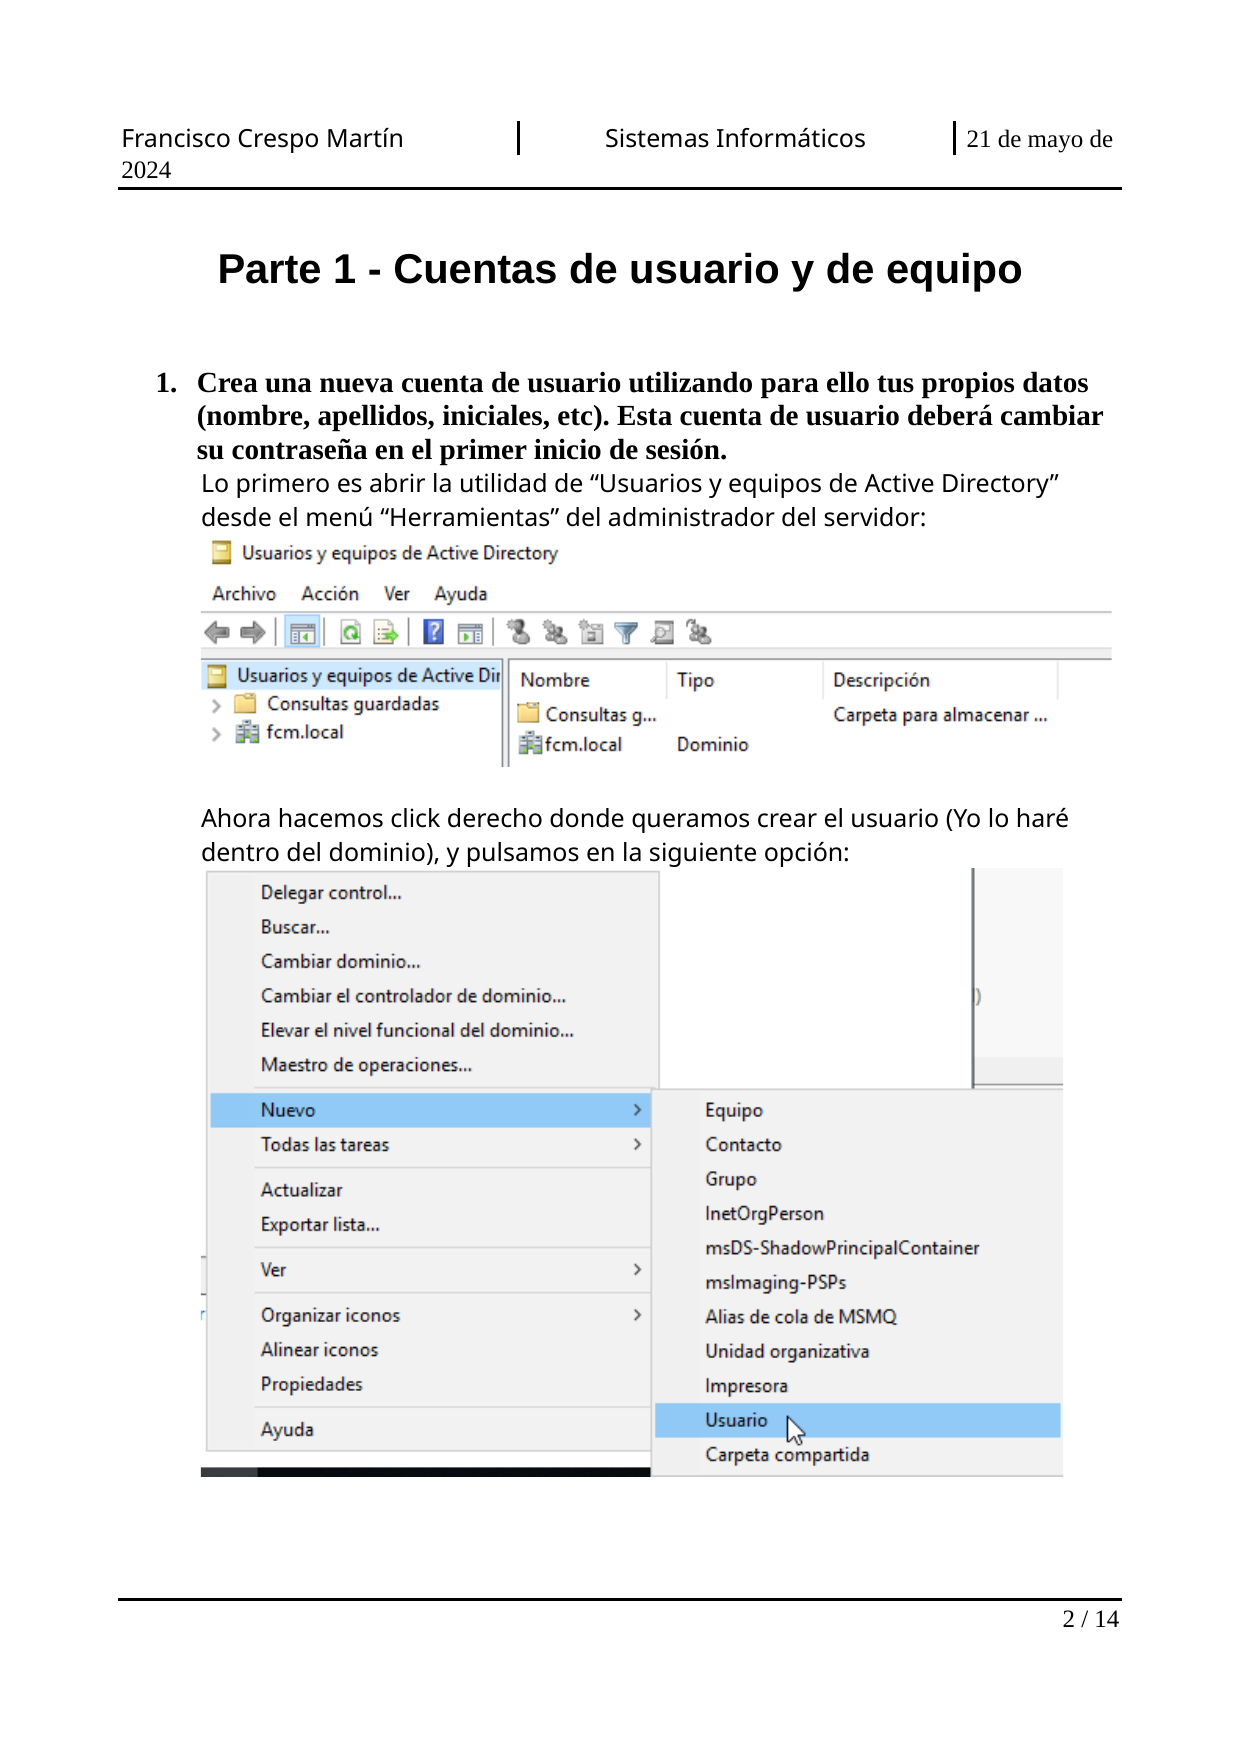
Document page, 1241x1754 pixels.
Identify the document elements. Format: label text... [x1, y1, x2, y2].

subtitle Lo primero es abrir la utilidad de “Usuarios y equipos de Active Directory” desde el menú “Herramientas” del administrador del servidor: [201, 466, 1122, 534]
subtitle Parte 1 - Cuentas de usuario y de equipo [118, 244, 1122, 292]
subtitle Ahora hacemos click derecho donde queramos crear el usuario (Yo lo haré dentro del dominio), y pulsamos en la siguiente opción: [201, 801, 1122, 869]
picture [200, 533, 1112, 767]
subtitle Crea una nueva cuenta de usuario utilizando para ello tus propios datos (nombre, apellidos, iniciales, etc). Esta cuenta de usuario deberá cambiar su contraseña en el primer inicio de sesión. [155, 365, 1122, 466]
picture [200, 868, 1064, 1477]
